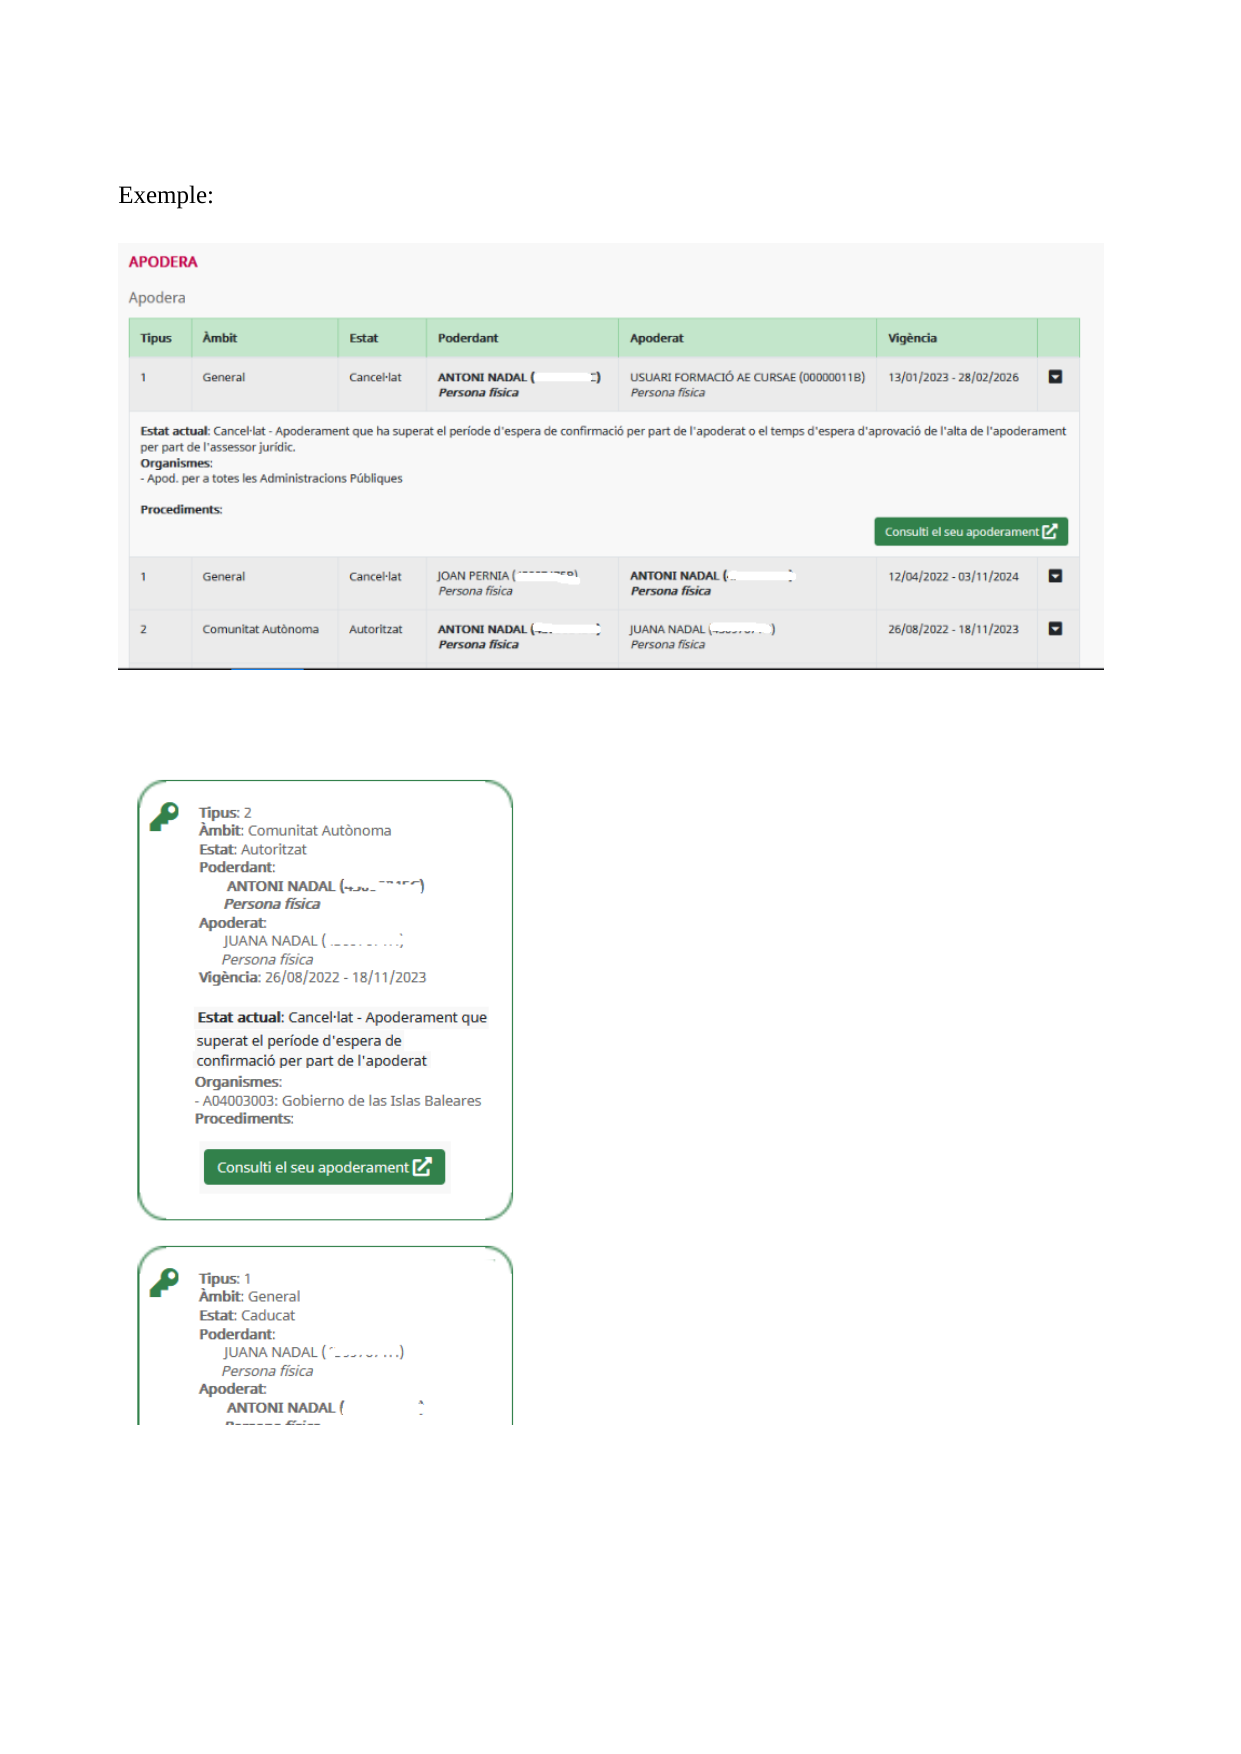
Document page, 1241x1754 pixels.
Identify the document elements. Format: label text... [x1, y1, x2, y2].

picture [118, 243, 1104, 670]
picture [124, 771, 532, 1425]
text Exemple: [118, 181, 1122, 209]
